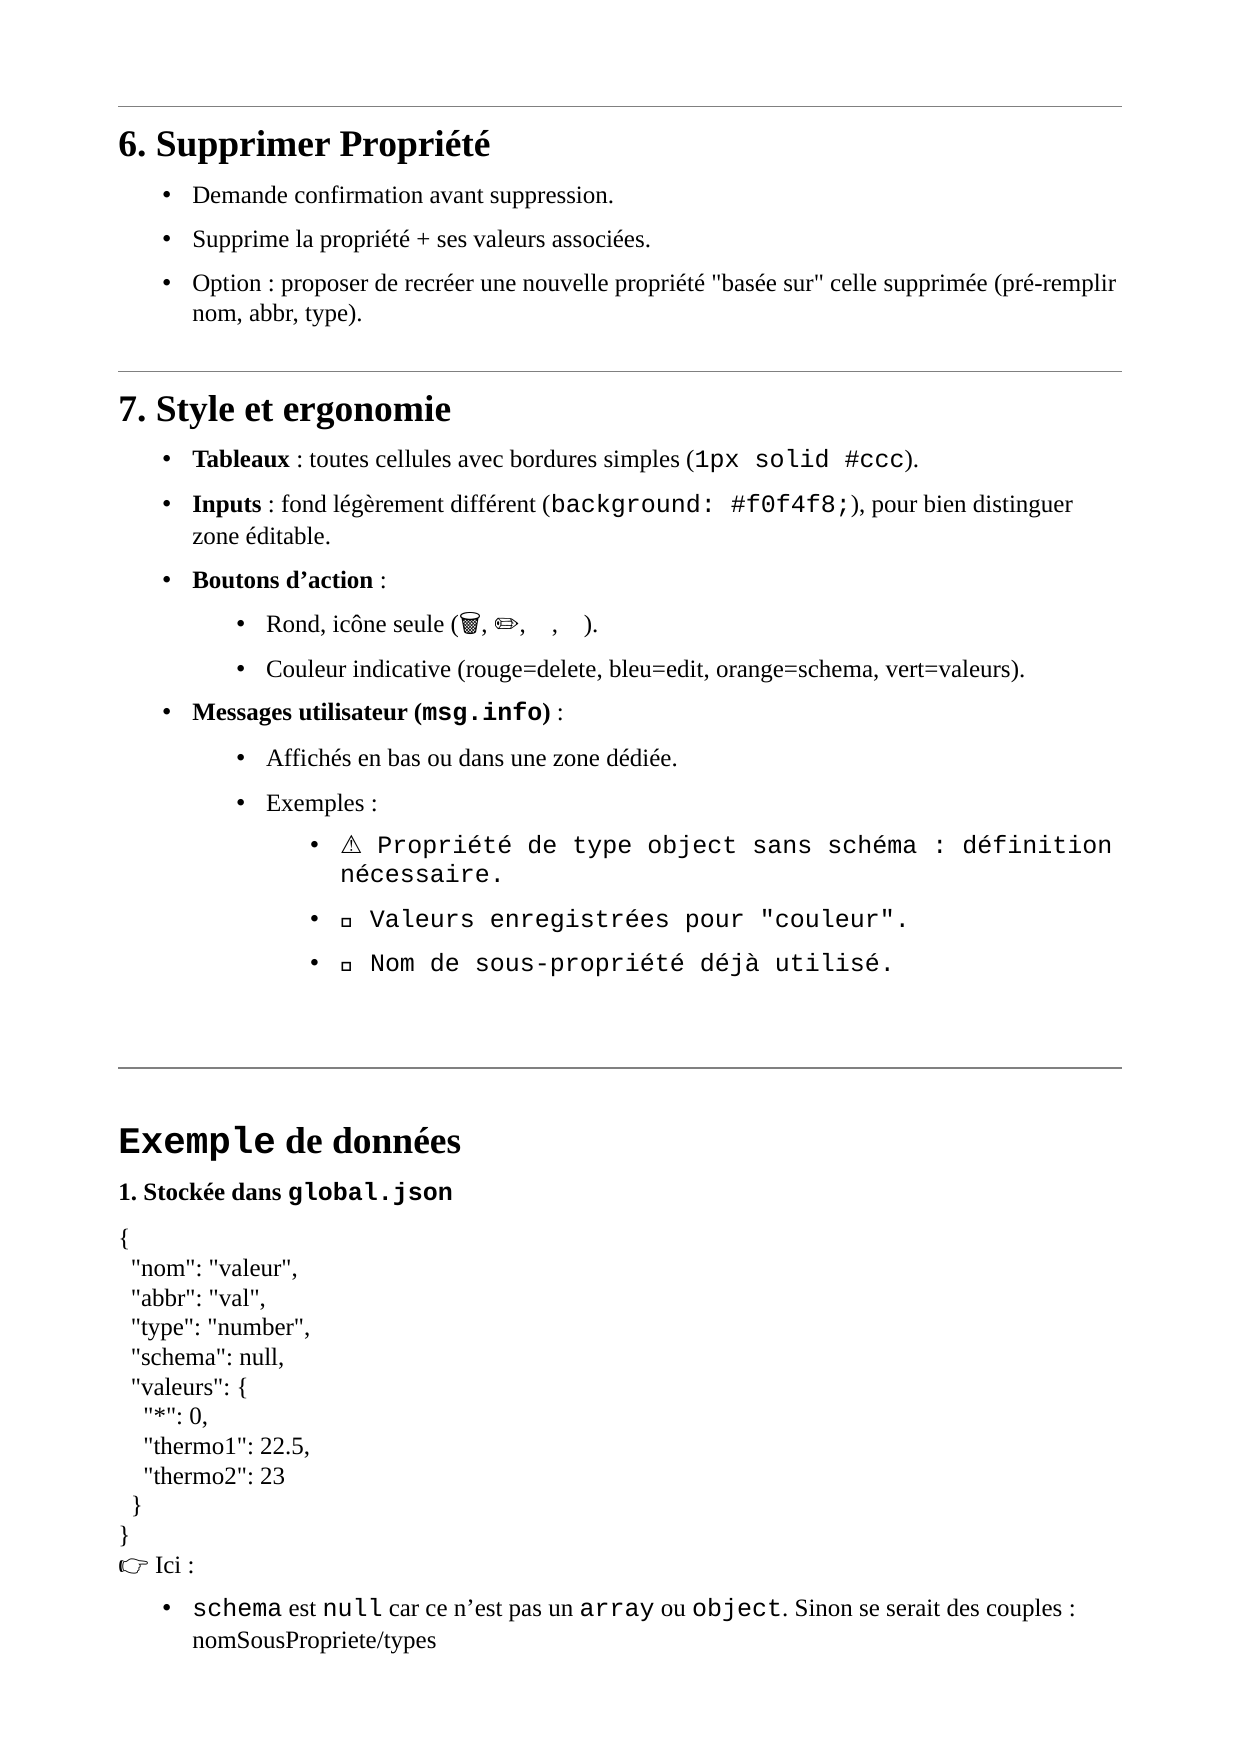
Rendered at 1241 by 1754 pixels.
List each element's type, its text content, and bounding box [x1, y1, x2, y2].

list Option : proposer de recréer une nouvelle propriété "basée sur" celle supprimée (pré-remplir nom, abbr, type). [162, 267, 1122, 327]
list schema est null car ce n’est pas un array ou object. Sinon se serait des couples : nomSousPropriete/types [162, 1593, 1122, 1654]
list ⚠️ Propriété de type object sans schéma : définition nécessaire. [310, 831, 1122, 890]
subtitle 1. Stockée dans global.json [118, 1177, 1122, 1208]
subtitle 6. Supprimer Propriété [118, 121, 1122, 164]
list Couleur indicative (rouge=delete, bleu=edit, orange=schema, vert=valeurs). [236, 653, 1122, 682]
list Boutons d’action : [162, 564, 1122, 594]
list Rond, icône seule (🗑️, ✏️, 📑, 💾). [236, 608, 1122, 638]
text { "nom": "valeur", "abbr": "val", "type": "number", "schema": null, "valeurs": { "*": 0, "thermo1": 22.5, "thermo2": 23 } } 👉 Ici : [118, 1222, 1122, 1578]
list ❌ Nom de sous-propriété déjà utilisé. [310, 949, 1122, 979]
list Exemples : [236, 787, 1122, 816]
list Messages utilisateur (msg.info) : [162, 697, 1122, 728]
list Inputs : fond légèrement différent (background: #f0f4f8;), pour bien distinguer zone éditable. [162, 489, 1122, 549]
list ✅ Valeurs enregistrées pour "couleur". [310, 905, 1122, 934]
list Affichés en bas ou dans une zone dédiée. [236, 742, 1122, 772]
subtitle Exemple de données [118, 1118, 1122, 1164]
list Tableaux : toutes cellules avec bordures simples (1px solid #ccc). [162, 444, 1122, 474]
list Supprime la propriété + ses valeurs associées. [162, 223, 1122, 253]
subtitle 7. Style et ergonomie [118, 386, 1122, 429]
list Demande confirmation avant suppression. [162, 179, 1122, 208]
